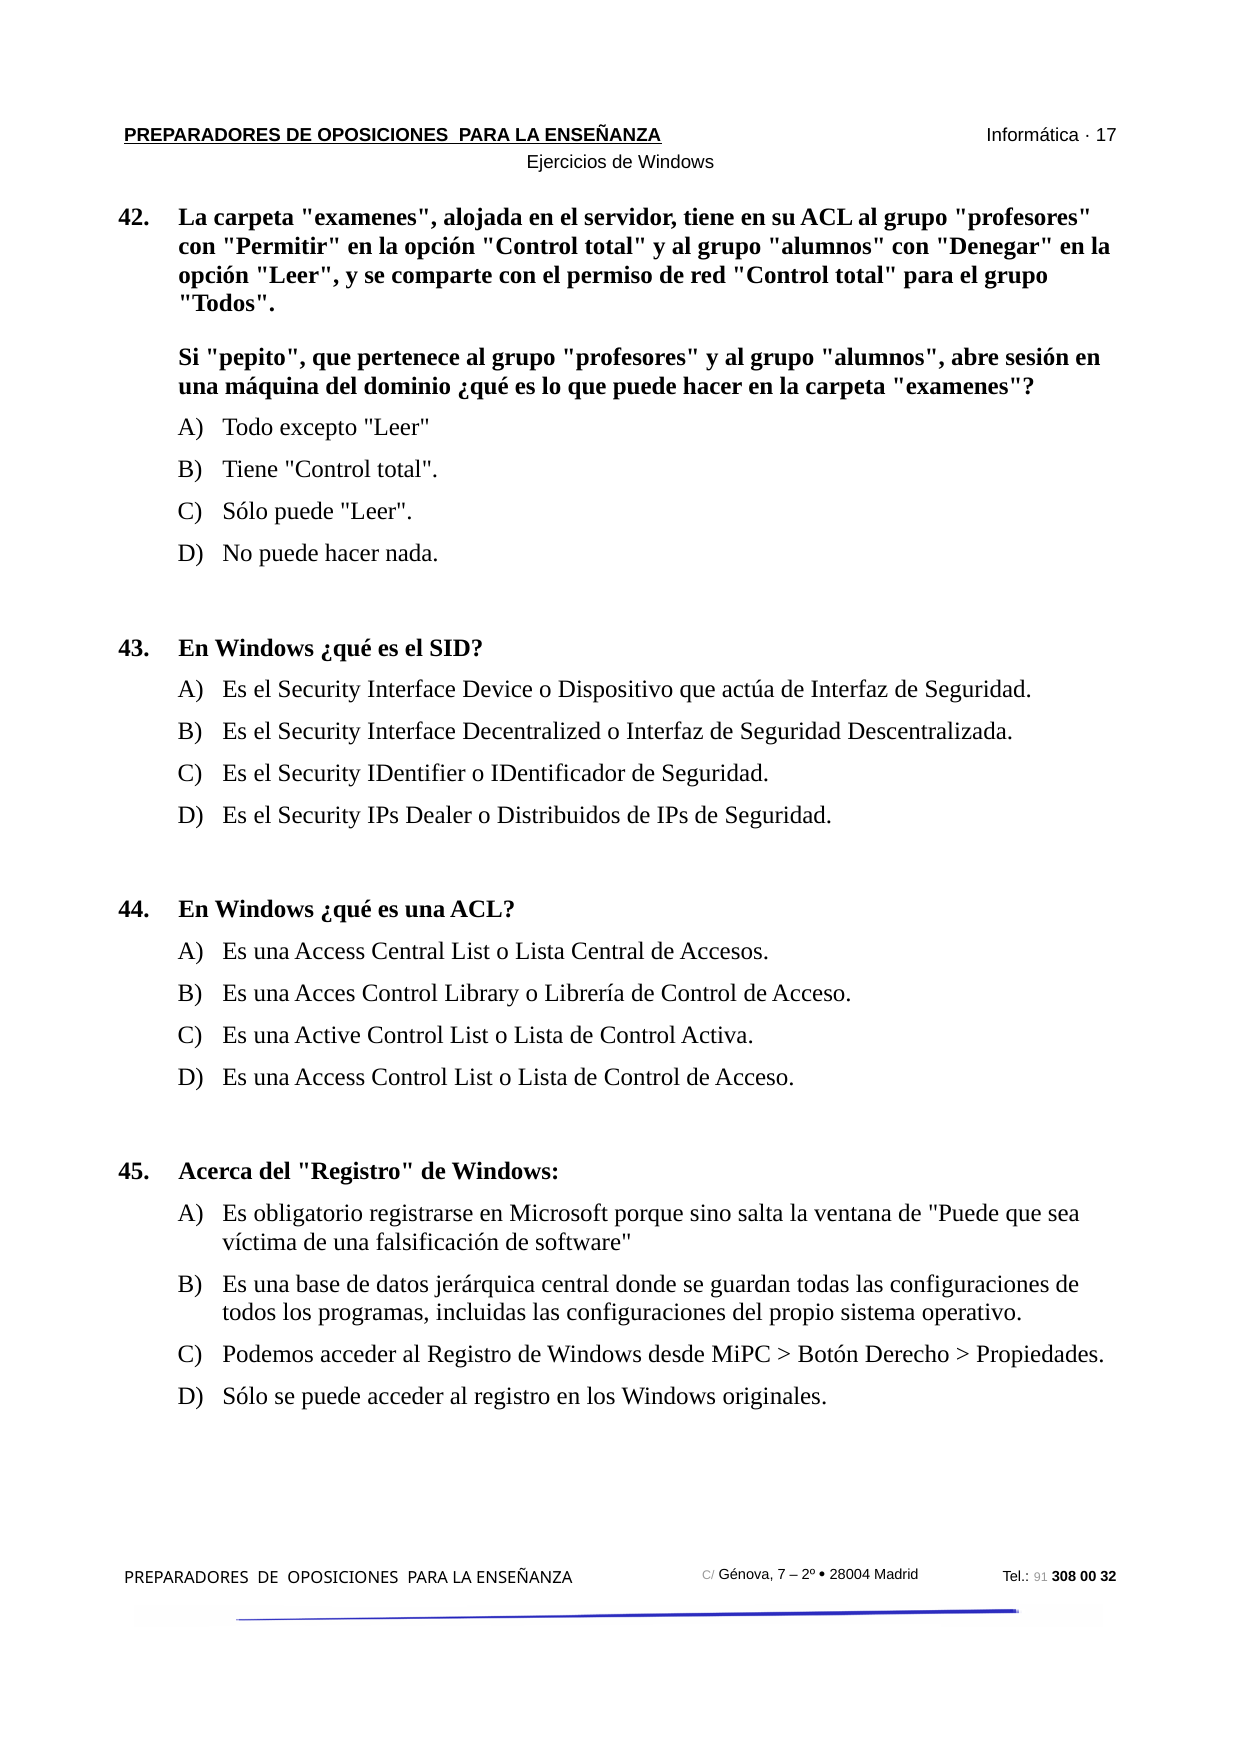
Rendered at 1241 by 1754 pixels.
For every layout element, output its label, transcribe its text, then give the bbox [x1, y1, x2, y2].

subtitle Si "pepito", que pertenece al grupo "profesores" y al grupo "alumnos", abre sesión en una máquina del dominio ¿qué es lo que puede hacer en la carpeta "examenes"? [118, 342, 1122, 399]
subtitle Es una Access Control List o Lista de Control de Acceso. [177, 1062, 1122, 1090]
subtitle Es el Security IDentifier o IDentificador de Seguridad. [177, 758, 1122, 787]
subtitle Es obligatorio registrarse en Microsoft porque sino salta la ventana de "Puede que sea víctima de una falsificación de software" [177, 1198, 1122, 1256]
subtitle Es una Access Central List o Lista Central de Accesos. [177, 936, 1122, 965]
subtitle En Windows ¿qué es el SID? [118, 633, 1122, 661]
subtitle Sólo puede "Leer". [177, 496, 1122, 525]
subtitle Es una Active Control List o Lista de Control Activa. [177, 1020, 1122, 1048]
subtitle Todo excepto "Leer" [177, 412, 1122, 441]
subtitle Sólo se puede acceder al registro en los Windows originales. [177, 1381, 1122, 1410]
subtitle Es el Security Interface Device o Dispositivo que actúa de Interfaz de Seguridad. [177, 674, 1122, 703]
subtitle Acerca del "Registro" de Windows: [118, 1156, 1122, 1185]
subtitle No puede hacer nada. [177, 538, 1122, 567]
subtitle Es el Security IPs Dealer o Distribuidos de IPs de Seguridad. [177, 800, 1122, 828]
subtitle La carpeta "examenes", alojada en el servidor, tiene en su ACL al grupo "profesores" con "Permitir" en la opción "Control total" y al grupo "alumnos" con "Denegar" en la opción "Leer", y se comparte con el permiso de red "Control total" para el grupo "Todos". [118, 202, 1122, 317]
subtitle En Windows ¿qué es una ACL? [118, 894, 1122, 923]
subtitle Tiene "Control total". [177, 454, 1122, 483]
subtitle Podemos acceder al Registro de Windows desde MiPC > Botón Derecho > Propiedades. [177, 1339, 1122, 1368]
picture [134, 1602, 1103, 1627]
subtitle Es una Acces Control Library o Librería de Control de Acceso. [177, 978, 1122, 1007]
subtitle Es una base de datos jerárquica central donde se guardan todas las configuraciones de todos los programas, incluidas las configuraciones del propio sistema operativo. [177, 1269, 1122, 1326]
subtitle Es el Security Interface Decentralized o Interfaz de Seguridad Descentralizada. [177, 716, 1122, 745]
